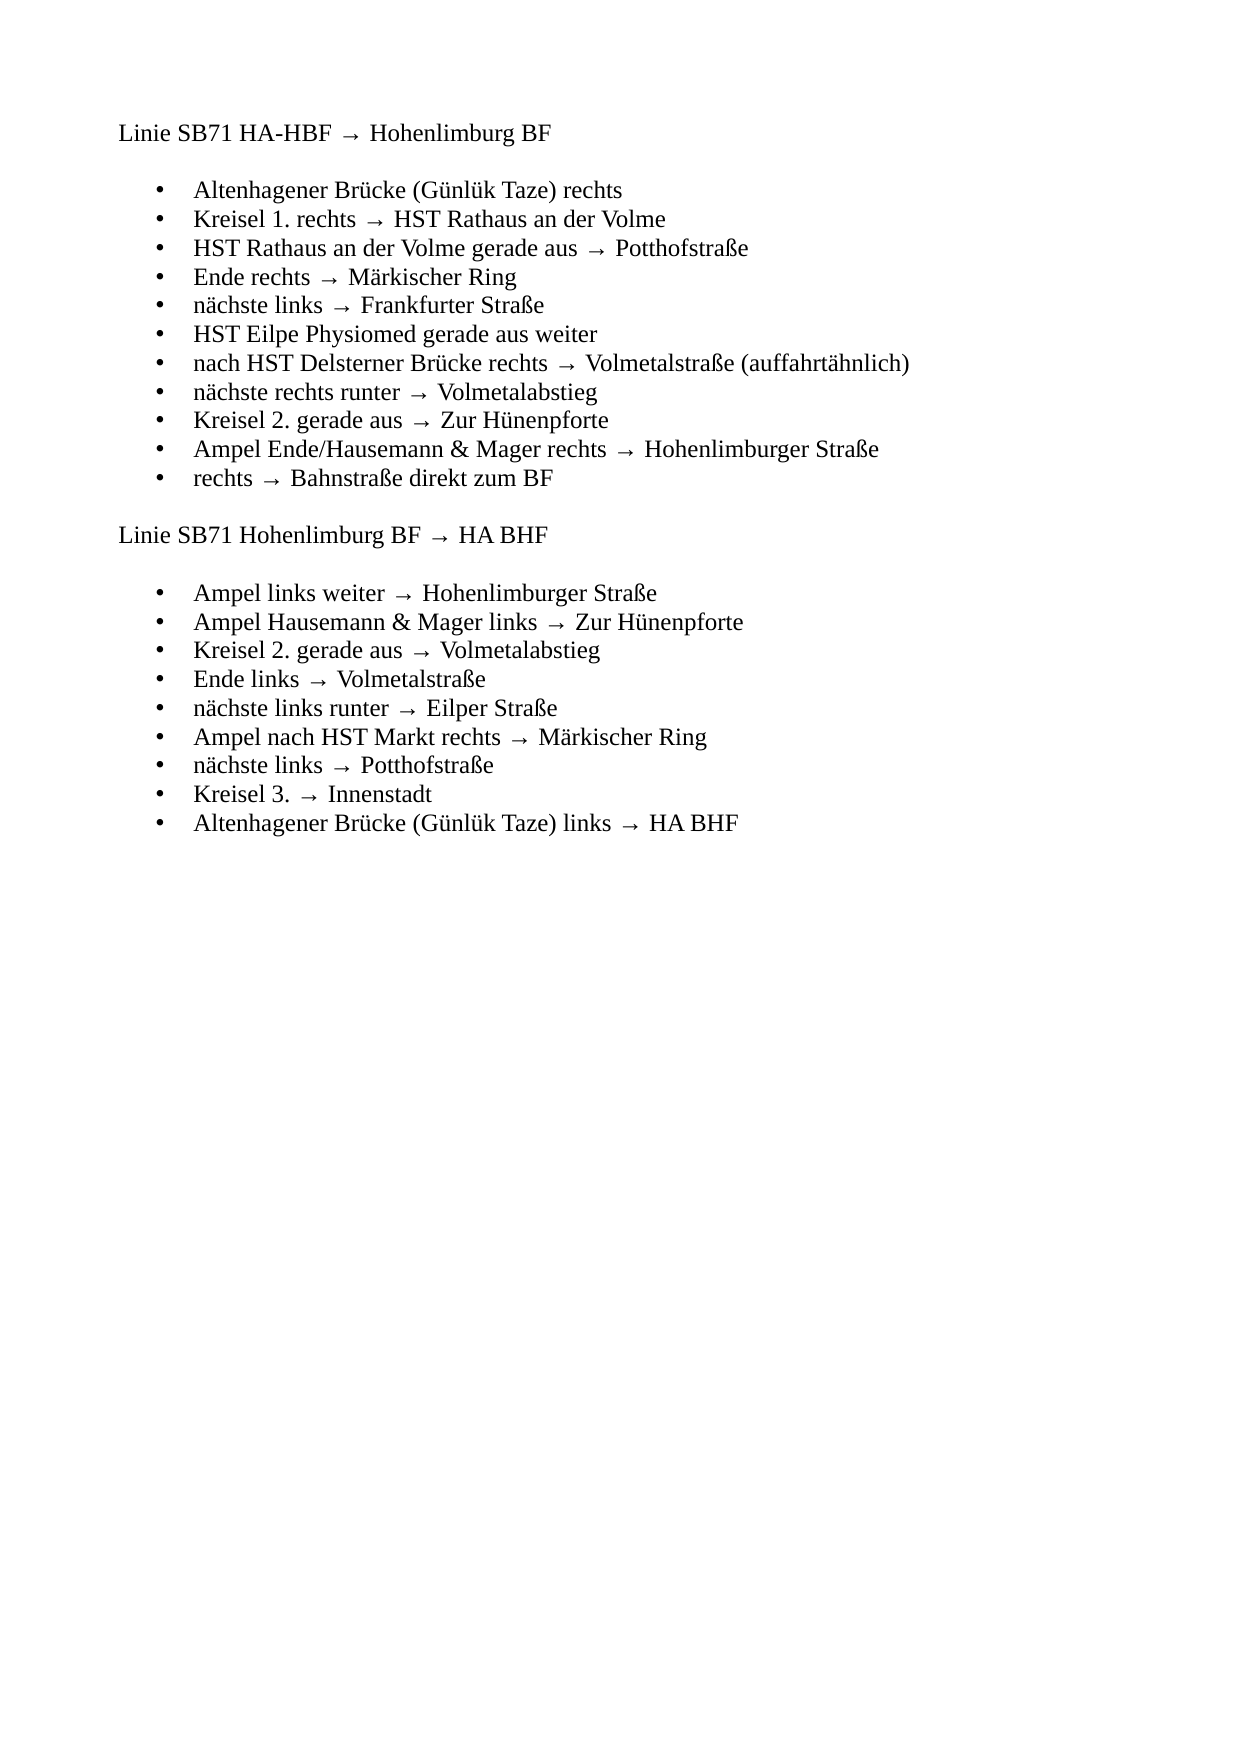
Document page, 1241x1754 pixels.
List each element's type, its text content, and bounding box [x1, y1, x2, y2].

list Kreisel 3. → Innenstadt [156, 779, 1122, 808]
list Kreisel 2. gerade aus → Volmetalabstieg [156, 636, 1122, 664]
list nächste links runter → Eilper Straße [156, 693, 1122, 722]
list Ende links → Volmetalstraße [156, 664, 1122, 693]
list nächste rechts runter → Volmetalabstieg [156, 377, 1122, 406]
list Kreisel 2. gerade aus → Zur Hünenpforte [156, 406, 1122, 434]
list Ende rechts → Märkischer Ring [156, 262, 1122, 291]
list Ampel Ende/Hausemann & Mager rechts → Hohenlimburger Straße [156, 434, 1122, 463]
list Ampel Hausemann & Mager links → Zur Hünenpforte [156, 607, 1122, 636]
list Ampel links weiter → Hohenlimburger Straße [156, 578, 1122, 607]
list nächste links → Potthofstraße [156, 751, 1122, 779]
text Linie SB71 HA-HBF → Hohenlimburg BF [118, 118, 1122, 147]
list Altenhagener Brücke (Günlük Taze) links → HA BHF [156, 808, 1122, 837]
list nach HST Delsterner Brücke rechts → Volmetalstraße (auffahrtähnlich) [156, 348, 1122, 377]
list HST Eilpe Physiomed gerade aus weiter [156, 319, 1122, 348]
list Ampel nach HST Markt rechts → Märkischer Ring [156, 722, 1122, 751]
list Kreisel 1. rechts → HST Rathaus an der Volme [156, 204, 1122, 233]
list HST Rathaus an der Volme gerade aus → Potthofstraße [156, 233, 1122, 262]
list rechts → Bahnstraße direkt zum BF [156, 463, 1122, 492]
list nächste links → Frankfurter Straße [156, 291, 1122, 319]
list Altenhagener Brücke (Günlük Taze) rechts [156, 176, 1122, 204]
text Linie SB71 Hohenlimburg BF → HA BHF [118, 521, 1122, 549]
